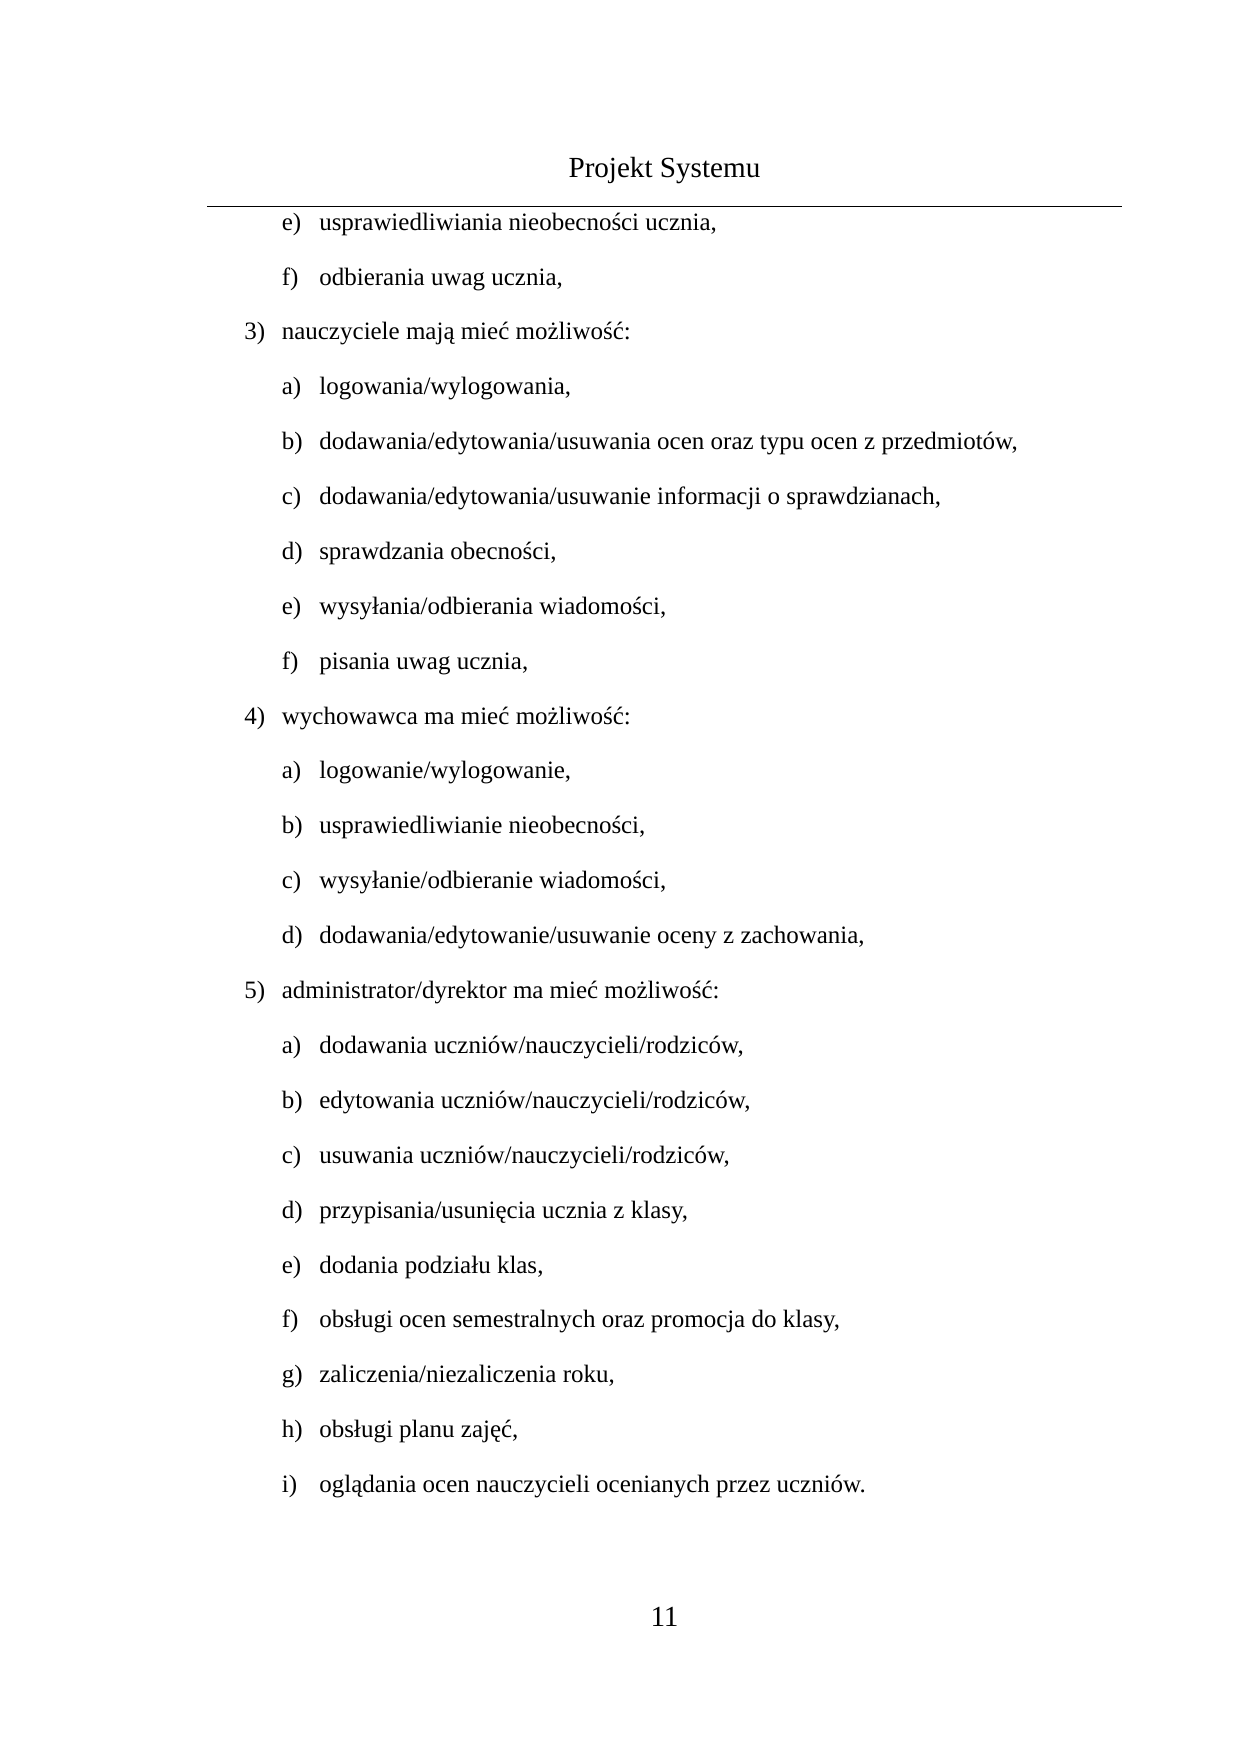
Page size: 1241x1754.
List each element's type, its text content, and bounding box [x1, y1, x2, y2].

list dodawania/edytowania/usuwania ocen oraz typu ocen z przedmiotów, [282, 426, 1122, 455]
list administrator/dyrektor ma mieć możliwość: [244, 975, 1122, 1004]
list odbierania uwag ucznia, [282, 262, 1122, 290]
list wysyłania/odbierania wiadomości, [282, 591, 1122, 620]
list wysyłanie/odbieranie wiadomości, [282, 865, 1122, 894]
list zaliczenia/niezaliczenia roku, [282, 1359, 1122, 1388]
list oglądania ocen nauczycieli ocenianych przez uczniów. [282, 1469, 1122, 1498]
list dodania podziału klas, [282, 1250, 1122, 1278]
list sprawdzania obecności, [282, 536, 1122, 565]
list nauczyciele mają mieć możliwość: [244, 316, 1122, 345]
list przypisania/usunięcia ucznia z klasy, [282, 1195, 1122, 1223]
list edytowania uczniów/nauczycieli/rodziców, [282, 1085, 1122, 1114]
list dodawania uczniów/nauczycieli/rodziców, [282, 1030, 1122, 1059]
list logowania/wylogowania, [282, 371, 1122, 400]
list logowanie/wylogowanie, [282, 756, 1122, 784]
list dodawania/edytowania/usuwanie informacji o sprawdzianach, [282, 481, 1122, 510]
list wychowawca ma mieć możliwość: [244, 701, 1122, 729]
list usuwania uczniów/nauczycieli/rodziców, [282, 1140, 1122, 1169]
list dodawania/edytowanie/usuwanie oceny z zachowania, [282, 920, 1122, 949]
list usprawiedliwiania nieobecności ucznia, [282, 207, 1122, 235]
list obsługi planu zajęć, [282, 1414, 1122, 1443]
list usprawiedliwianie nieobecności, [282, 811, 1122, 839]
list obsługi ocen semestralnych oraz promocja do klasy, [282, 1304, 1122, 1333]
list pisania uwag ucznia, [282, 646, 1122, 674]
